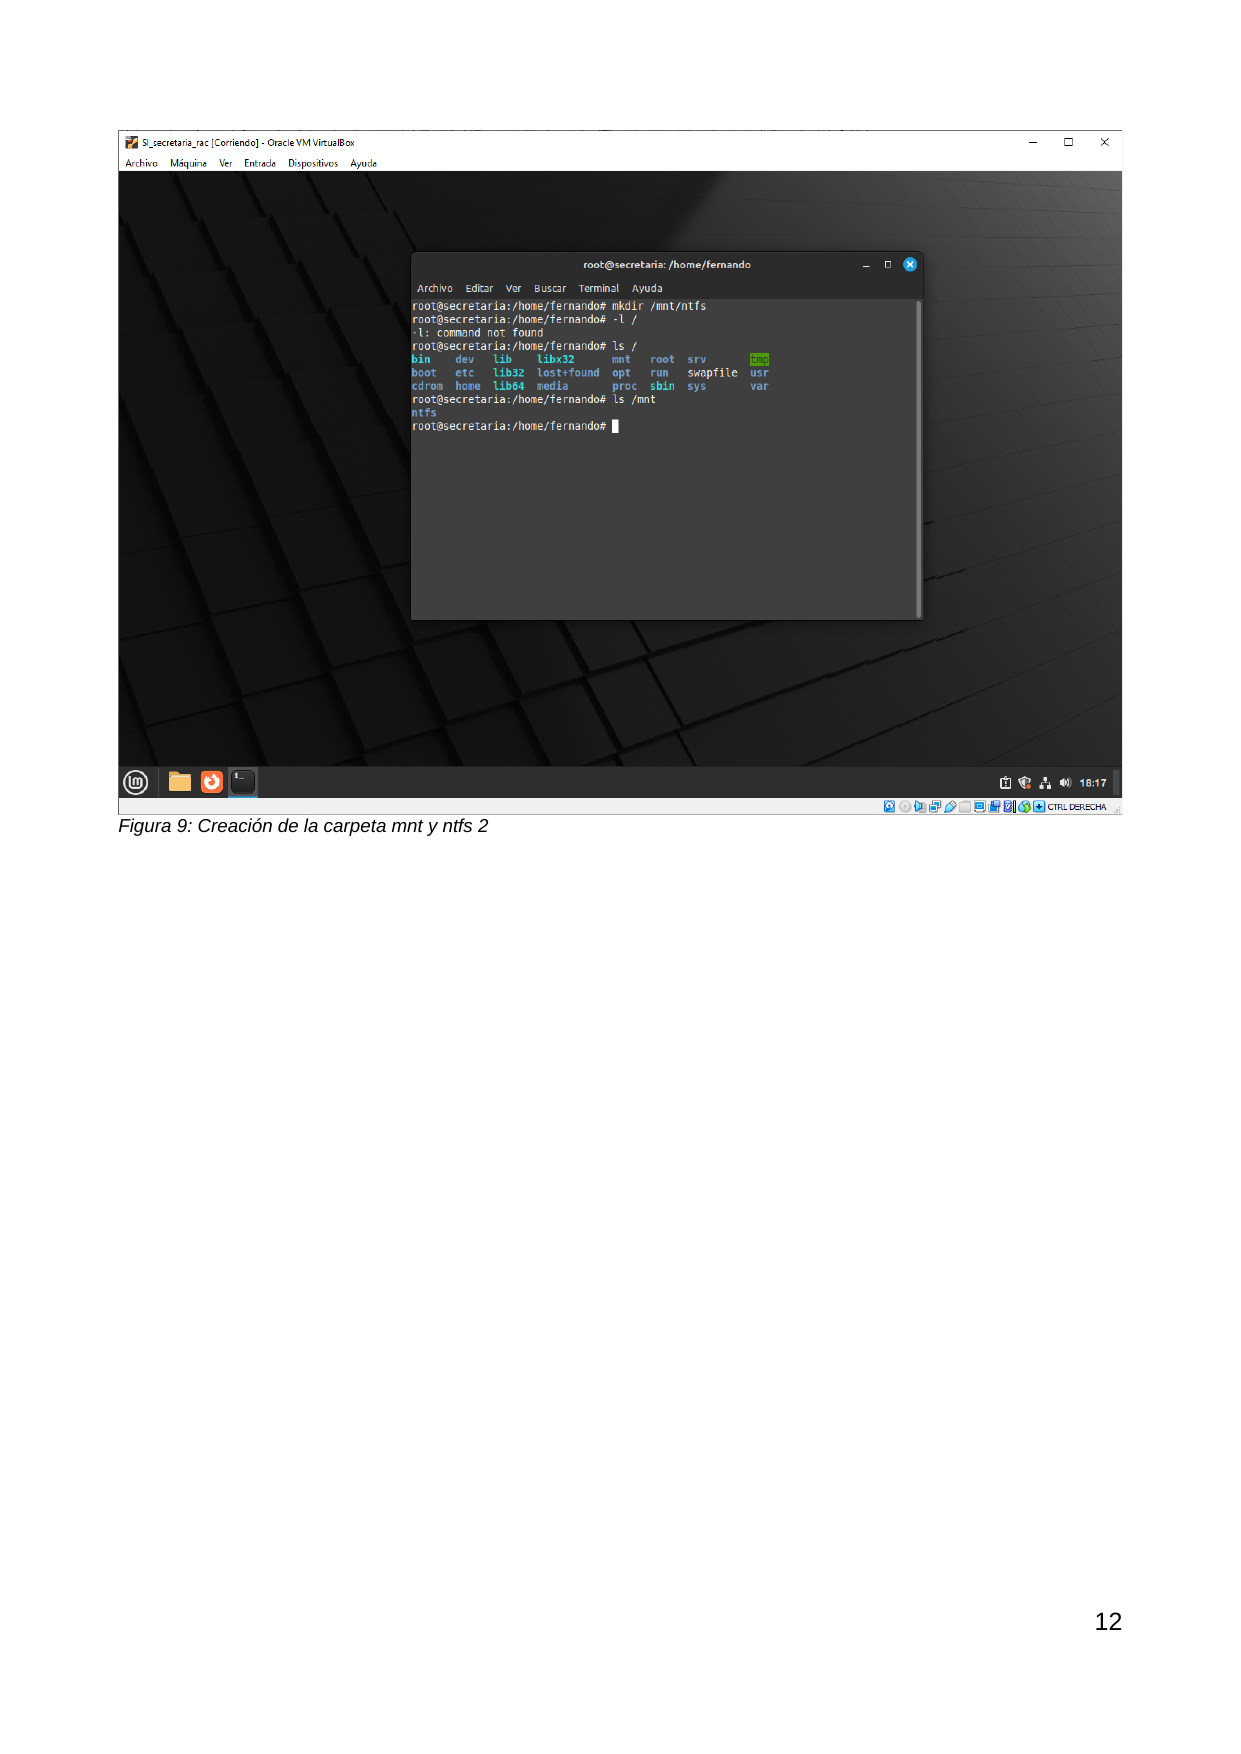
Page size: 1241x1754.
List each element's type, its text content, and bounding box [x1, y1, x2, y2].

text Figura 9: Creación de la carpeta mnt y ntfs 2 [118, 815, 1122, 837]
picture [118, 130, 1123, 815]
